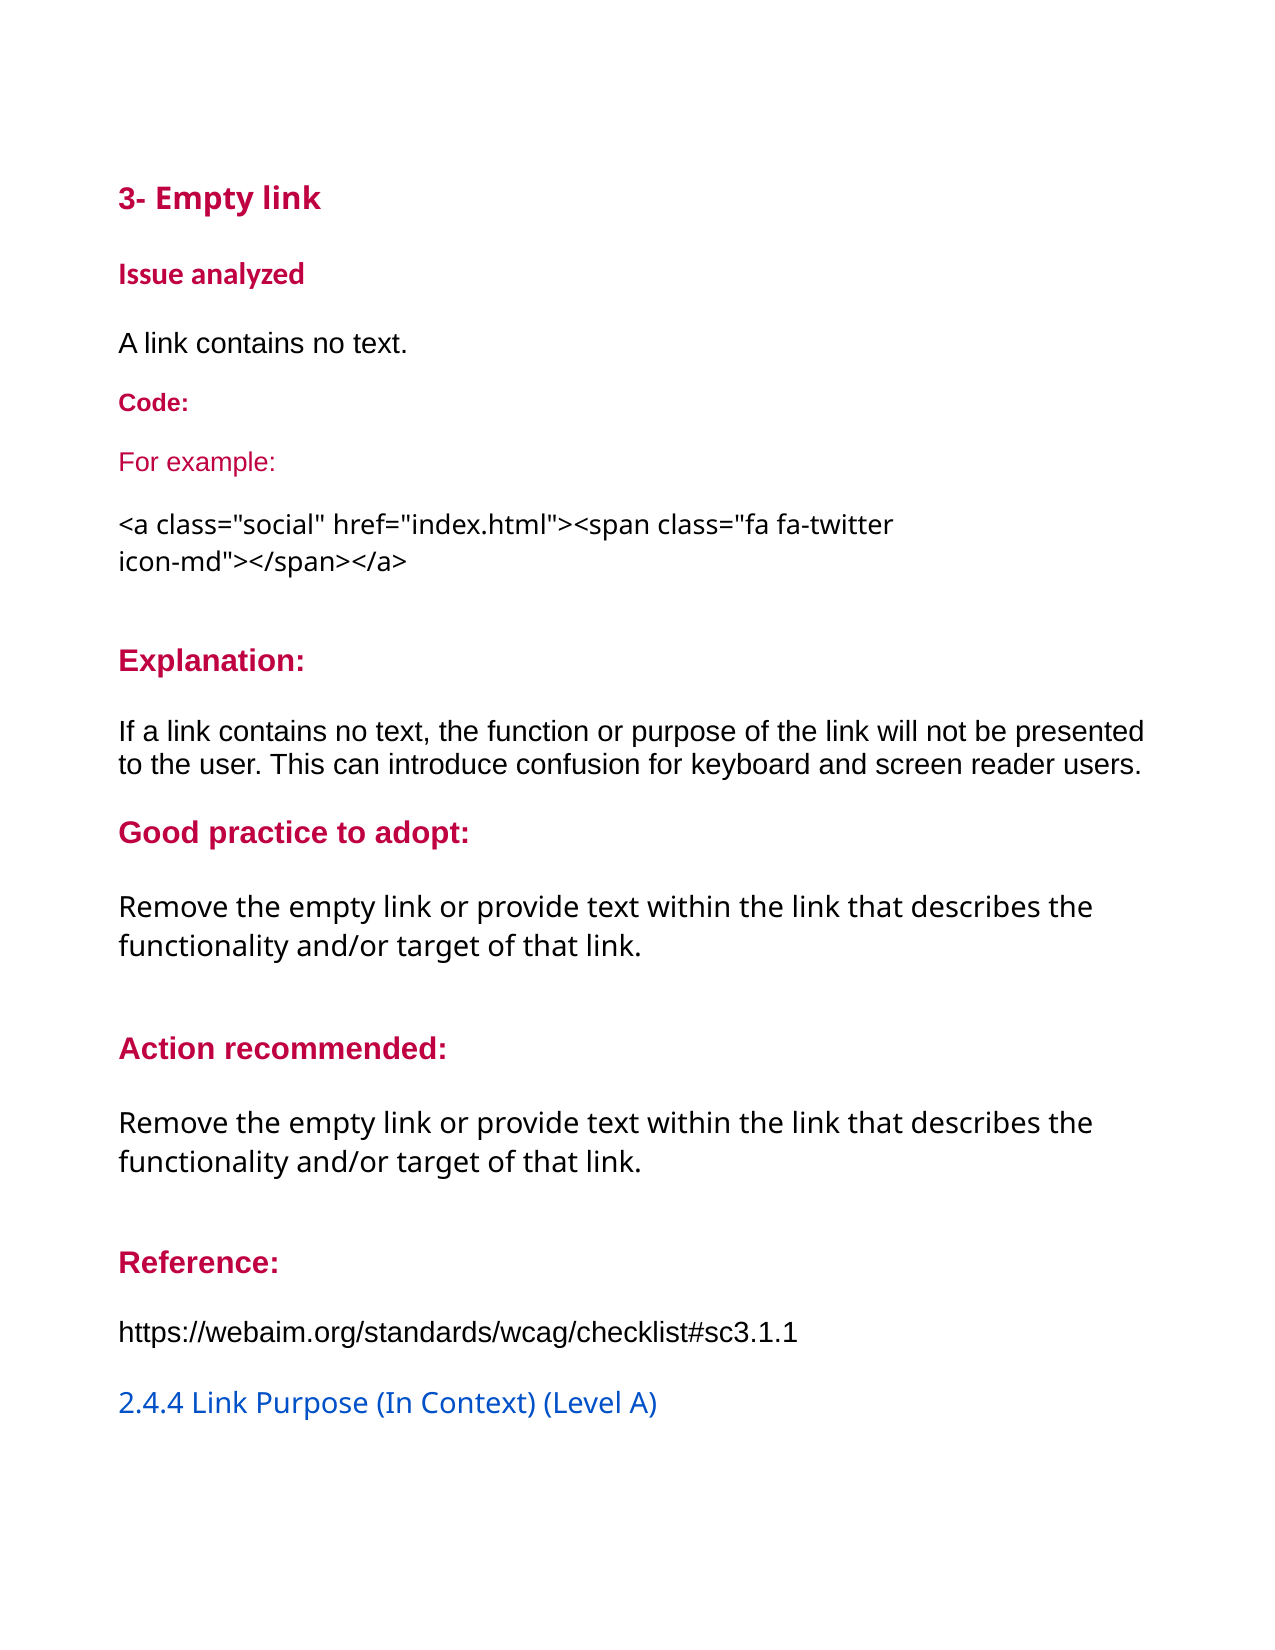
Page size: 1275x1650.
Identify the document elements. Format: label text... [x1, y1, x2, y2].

text A link contains no text. [118, 326, 1157, 359]
text Action recommended: [118, 1030, 1157, 1066]
text <a class="social" href="index.html"><span class="fa fa-twitter icon-md"></span></a> [118, 506, 1157, 579]
text For example: [118, 446, 1157, 477]
text 3- Empty link [118, 176, 1157, 218]
text Reference: [118, 1244, 1157, 1279]
text https://webaim.org/standards/wcag/checklist#sc3.1.1 [118, 1316, 1157, 1349]
text 2.4.4 Link Purpose (In Context) (Level A) [118, 1383, 1157, 1422]
text Remove the empty link or provide text within the link that describes the functionality and/or target of that link. [118, 886, 1157, 965]
text If a link contains no text, the function or purpose of the link will not be presented to the user. This can introduce confusion for keyboard and screen reader users. [118, 713, 1157, 781]
text Explanation: [118, 642, 1157, 678]
text Code: [118, 388, 1157, 417]
text Remove the empty link or provide text within the link that describes the functionality and/or target of that link. [118, 1102, 1157, 1181]
text Good practice to adopt: [118, 814, 1157, 850]
text Issue analyzed [118, 254, 1157, 292]
